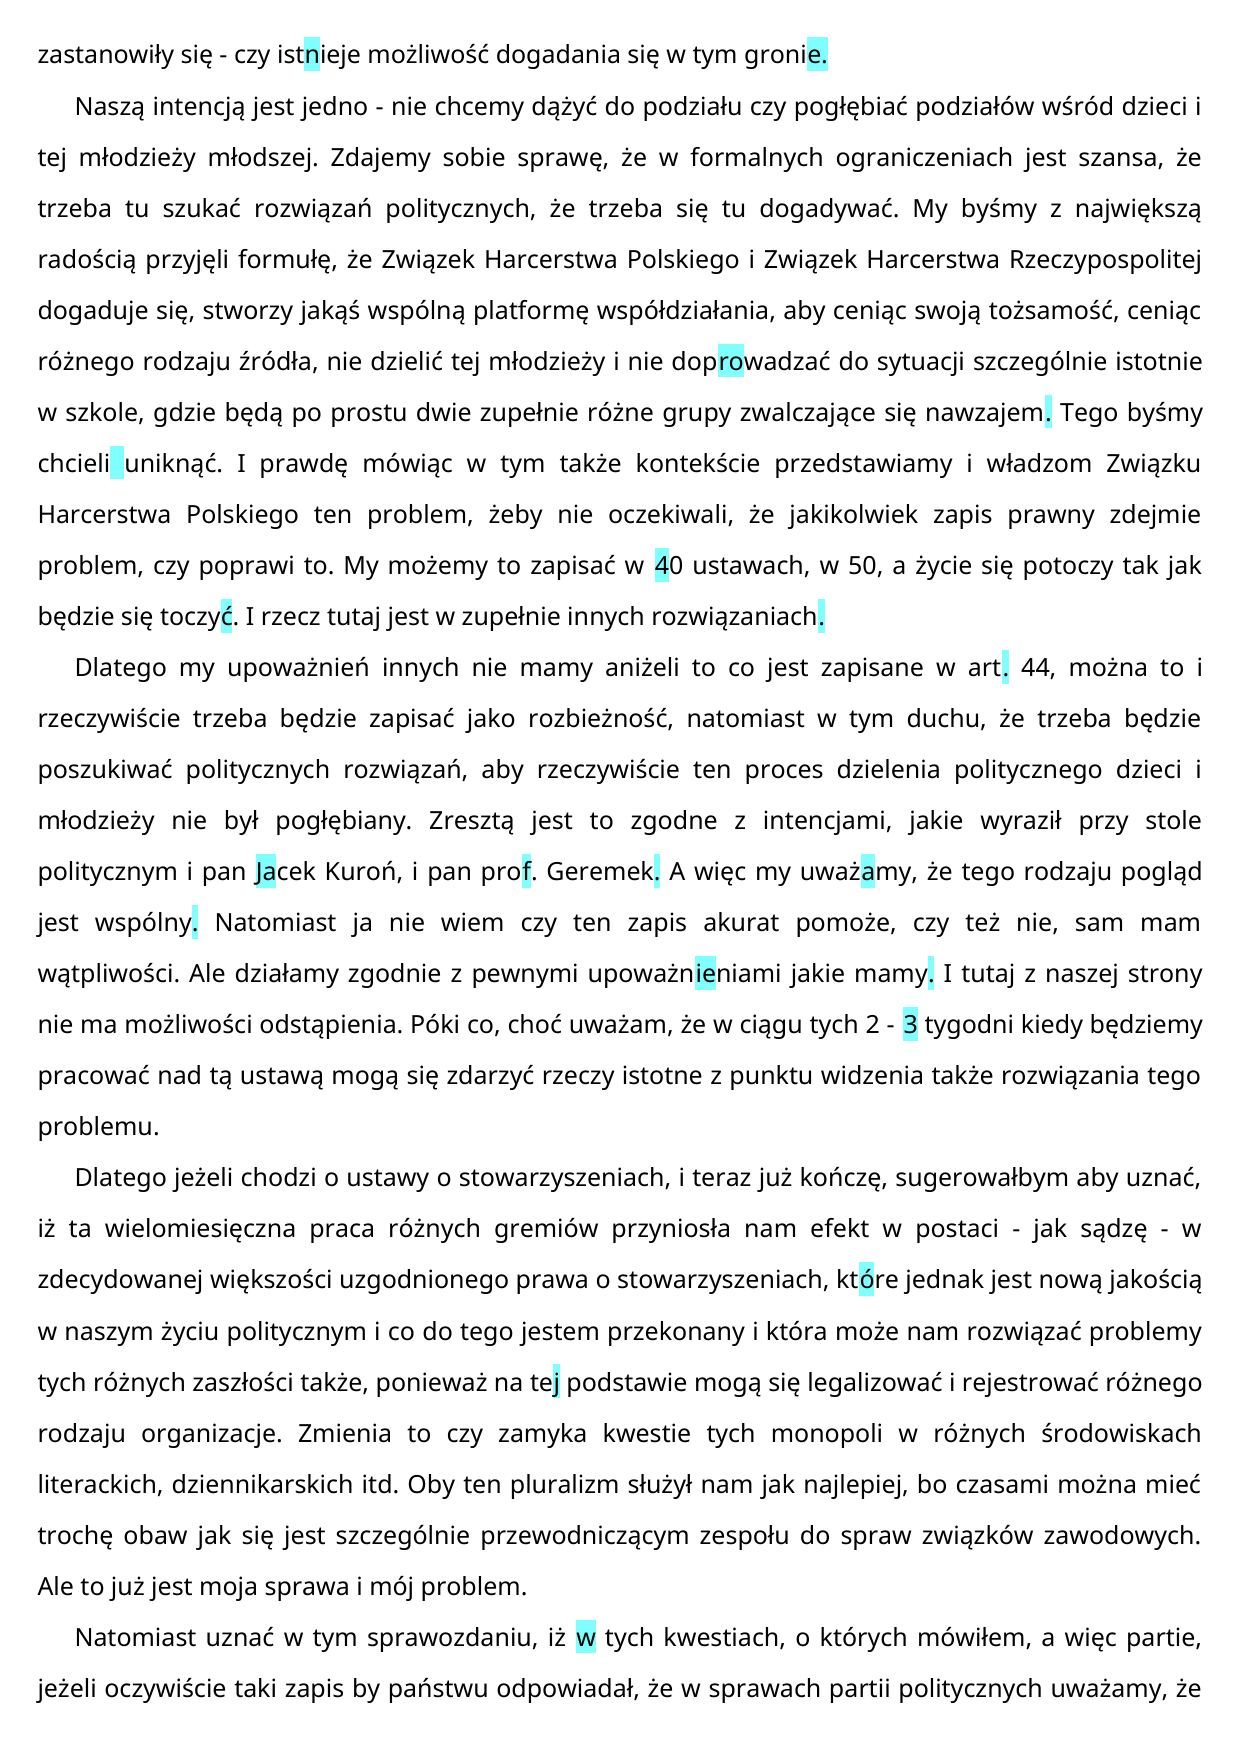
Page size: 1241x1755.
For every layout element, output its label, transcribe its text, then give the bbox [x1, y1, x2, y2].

text Dlatego jeżeli chodzi o ustawy o stowarzyszeniach, i teraz już kończę, sugerowałbym aby uznać, iż ta wielomiesięczna praca różnych gremiów przyniosła nam efekt w postaci - jak sądzę - w zdecydowanej większości uzgodnionego prawa o stowarzyszeniach, które jednak jest nową jakością w naszym życiu politycznym i co do tego jestem przekonany i która może nam rozwiązać problemy tych różnych zaszłości także, ponieważ na tej podstawie mogą się legalizować i rejestrować różnego rodzaju organizacje. Zmienia to czy zamyka kwestie tych monopoli w różnych środowiskach literackich, dziennikarskich itd. Oby ten pluralizm służył nam jak najlepiej, bo czasami można mieć trochę obaw jak się jest szczególnie przewodniczącym zespołu do spraw związków zawodowych. Ale to już jest moja sprawa i mój problem. [37, 1160, 1203, 1602]
text Dlatego my upoważnień innych nie mamy aniżeli to co jest zapisane w art. 44, można to i rzeczywiście trzeba będzie zapisać jako rozbieżność, natomiast w tym duchu, że trzeba będzie poszukiwać politycznych rozwiązań, aby rzeczywiście ten proces dzielenia politycznego dzieci i młodzieży nie był pogłębiany. Zresztą jest to zgodne z intencjami, jakie wyraził przy stole politycznym i pan Jacek Kuroń, i pan prof. Geremek. A więc my uważamy, że tego rodzaju pogląd jest wspólny. Natomiast ja nie wiem czy ten zapis akurat pomoże, czy też nie, sam mam wątpliwości. Ale działamy zgodnie z pewnymi upoważnieniami jakie mamy. I tutaj z naszej strony nie ma możliwości odstąpienia. Póki co, choć uważam, że w ciągu tych 2 - 3 tygodni kiedy będziemy pracować nad tą ustawą mogą się zdarzyć rzeczy istotne z punktu widzenia także rozwiązania tego problemu. [37, 650, 1203, 1143]
text Naszą intencją jest jedno - nie chcemy dążyć do podziału czy pogłębiać podziałów wśród dzieci i tej młodzieży młodszej. Zdajemy sobie sprawę, że w formalnych ograniczeniach jest szansa, że trzeba tu szukać rozwiązań politycznych, że trzeba się tu dogadywać. My byśmy z największą radością przyjęli formułę, że Związek Harcerstwa Polskiego i Związek Harcerstwa Rzeczypospolitej dogaduje się, stworzy jakąś wspólną platformę współdziałania, aby ceniąc swoją tożsamość, ceniąc różnego rodzaju źródła, nie dzielić tej młodzieży i nie doprowadzać do sytuacji szczególnie istotnie w szkole, gdzie będą po prostu dwie zupełnie różne grupy zwalczające się nawzajem. Tego byśmy chcieli uniknąć. I prawdę mówiąc w tym także kontekście przedstawiamy i władzom Związku Harcerstwa Polskiego ten problem, żeby nie oczekiwali, że jakikolwiek zapis prawny zdejmie problem, czy poprawi to. My możemy to zapisać w 40 ustawach, w 50, a życie się potoczy tak jak będzie się toczyć. I rzecz tutaj jest w zupełnie innych rozwiązaniach. [37, 88, 1203, 633]
text zastanowiły się - czy istnieje możliwość dogadania się w tym gronie. [37, 37, 1203, 71]
text Natomiast uznać w tym sprawozdaniu, iż w tych kwestiach, o których mówiłem, a więc partie, jeżeli oczywiście taki zapis by państwu odpowiadał, że w sprawach partii politycznych uważamy, że [37, 1619, 1203, 1704]
